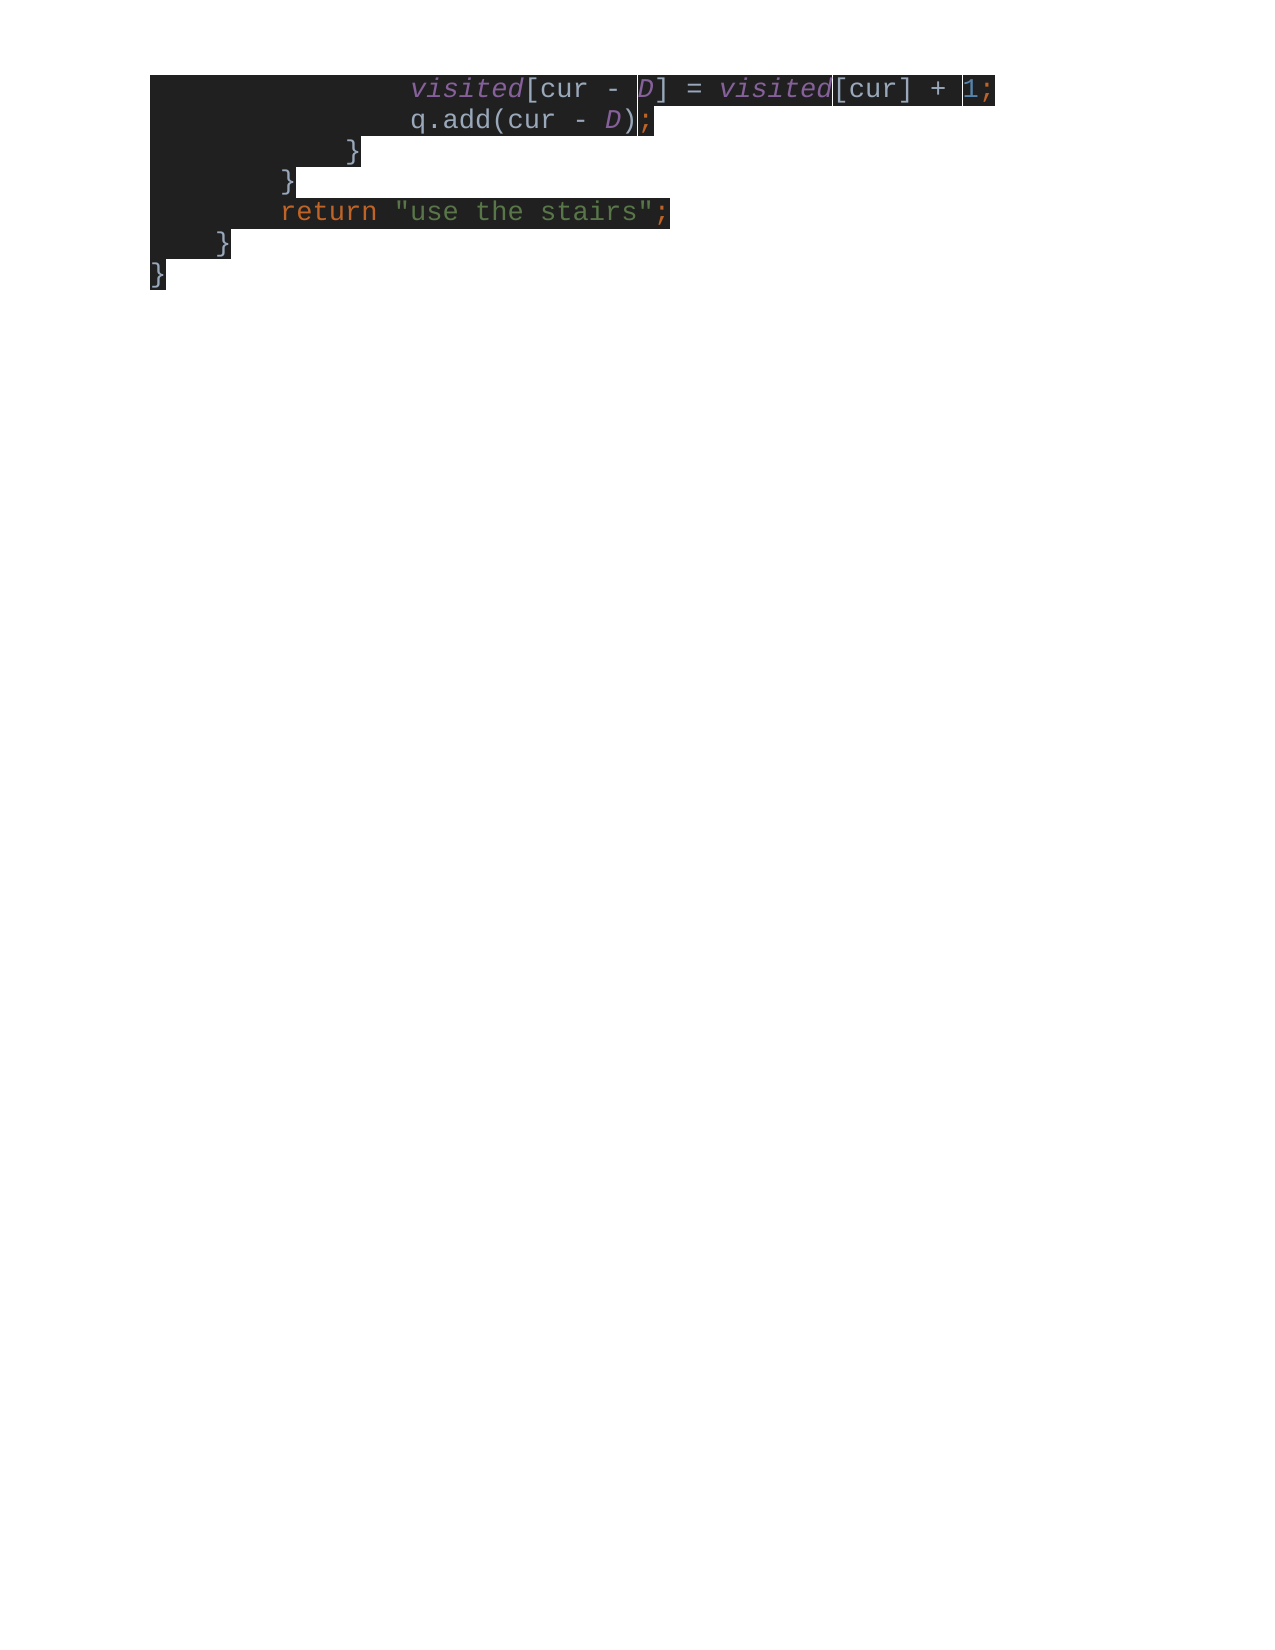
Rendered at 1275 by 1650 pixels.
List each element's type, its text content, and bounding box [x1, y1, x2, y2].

text } [150, 136, 1125, 167]
text visited[cur - D] = visited[cur] + 1; [150, 75, 1125, 106]
text return "use the stairs"; [150, 198, 1125, 229]
text } [150, 229, 1125, 259]
text } [150, 167, 1125, 198]
text q.add(cur - D); [150, 106, 1125, 136]
text } [150, 259, 1125, 290]
